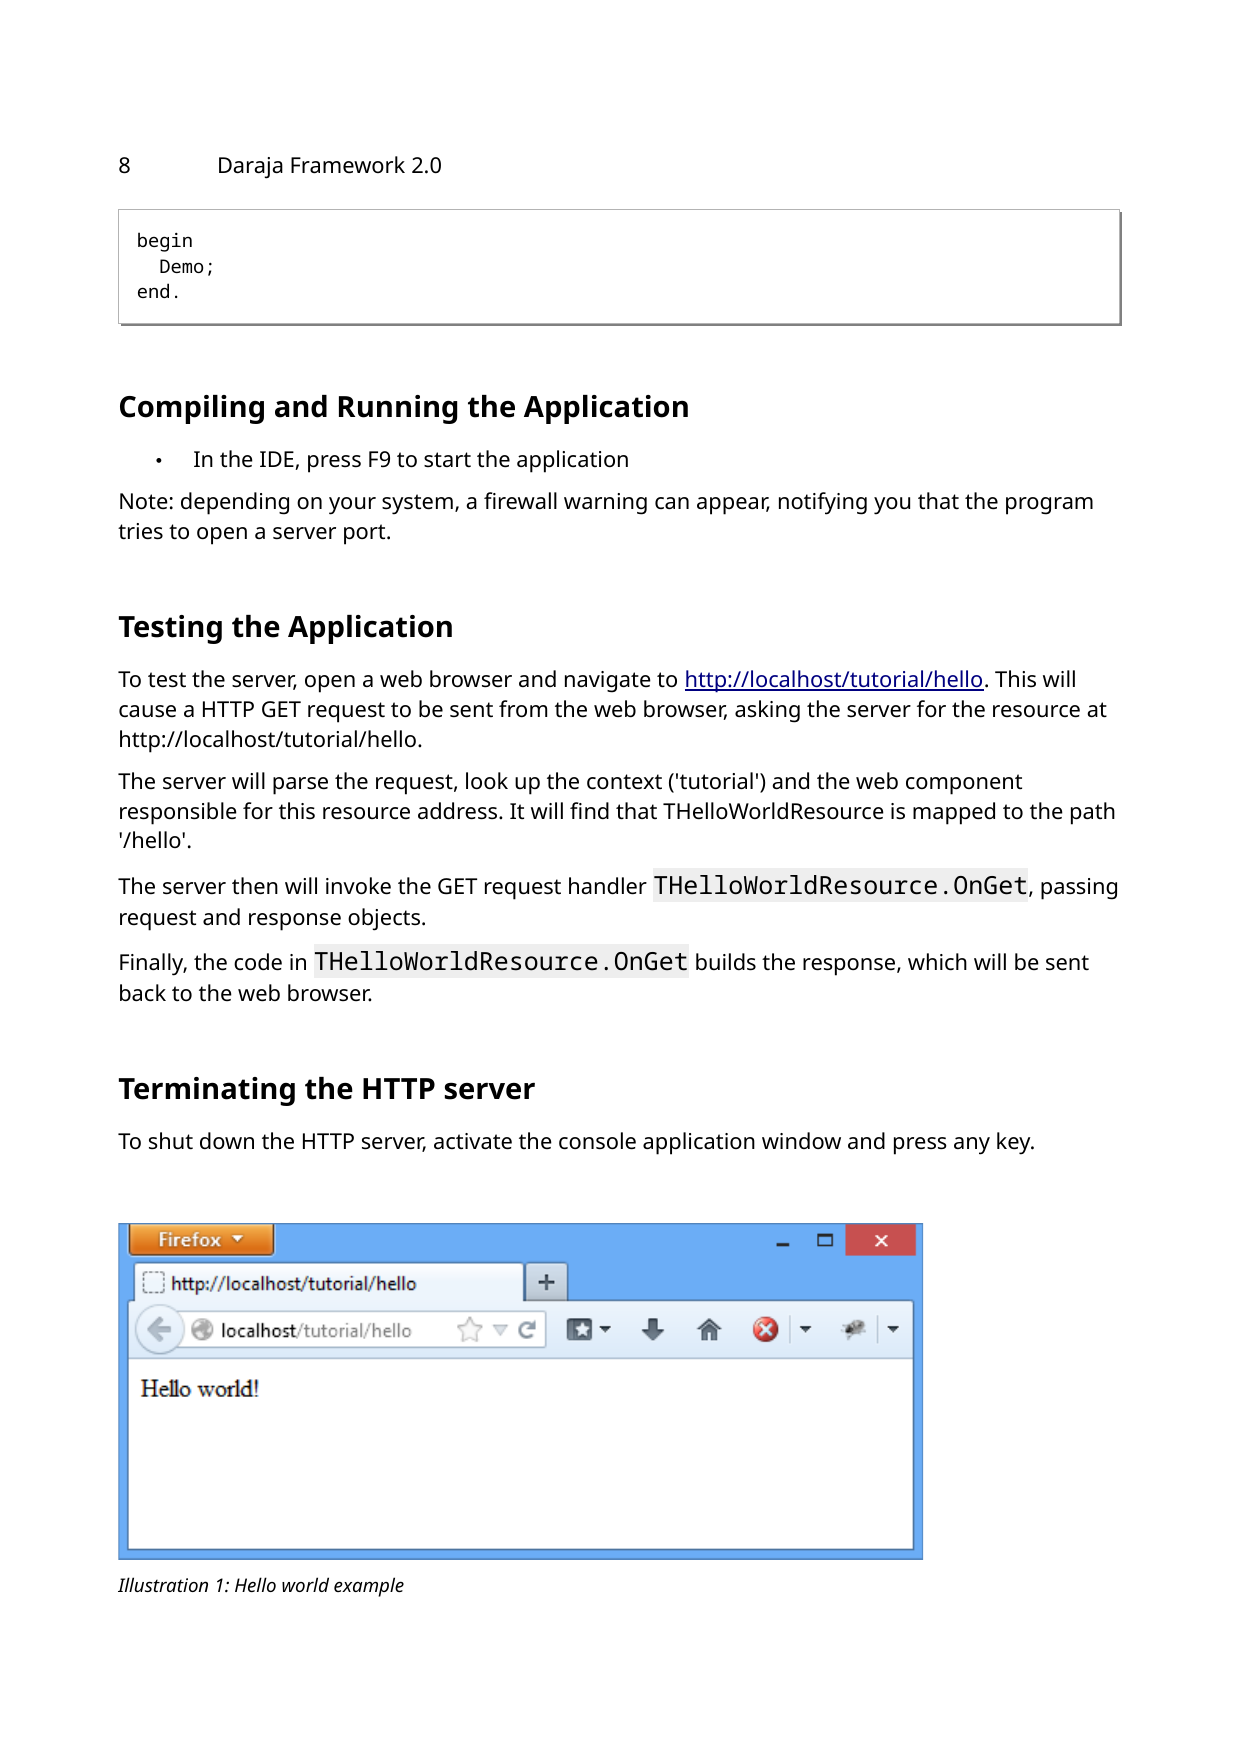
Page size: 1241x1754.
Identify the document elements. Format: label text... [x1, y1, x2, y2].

text To test the server, open a web browser and navigate to http://localhost/tutorial/hello. This will cause a HTTP GET request to be sent from the web browser, asking the server for the resource at http://localhost/tutorial/hello. [118, 664, 1122, 753]
text To shut down the HTTP server, activate the console application window and press any key. [118, 1126, 1122, 1156]
text end. [119, 260, 1119, 323]
text The server then will invoke the GET request handler THelloWorldResource.OnGet, passing request and response objects. [118, 868, 1122, 932]
picture [118, 1223, 924, 1560]
subtitle Terminating the HTTP server [118, 1068, 1122, 1108]
text Finally, the code in THelloWorldResource.OnGet builds the response, which will be sent back to the web browser. [118, 944, 1122, 1008]
subtitle Testing the Application [118, 606, 1122, 646]
text The server will parse the request, look up the context ('tutorial') and the web component responsible for this resource address. It will find that THelloWorldResource is mapped to the path '/hello'. [118, 766, 1122, 855]
text begin [119, 210, 1119, 235]
text Note: depending on your system, a firewall warning can appear, notifying you that the program tries to open a server port. [118, 486, 1122, 546]
text Illustration 1: Hello world example [118, 1560, 923, 1598]
subtitle Compiling and Running the Application [118, 386, 1122, 426]
list In the IDE, press F9 to start the application [156, 444, 1122, 474]
text Demo; [119, 235, 1119, 260]
